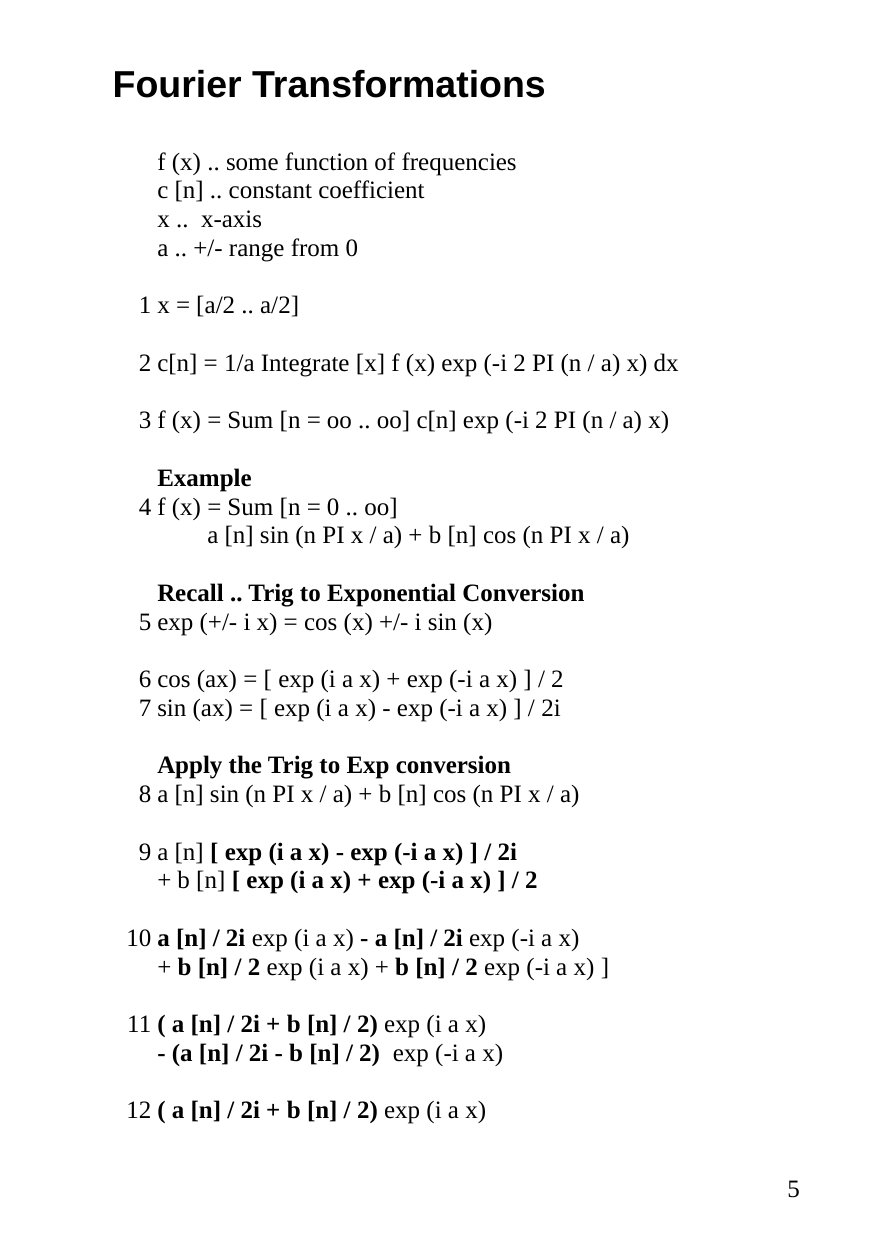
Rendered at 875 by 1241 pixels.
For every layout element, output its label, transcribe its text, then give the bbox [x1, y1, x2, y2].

table_cell [154, 722, 793, 751]
table_cell 6 [109, 664, 154, 693]
table_cell [109, 894, 154, 923]
table_cell [109, 262, 154, 291]
table_cell 7 [109, 693, 154, 722]
table_cell sin (ax) = [ exp (i a x) - exp (-i a x) ] / 2i [154, 693, 793, 722]
table_cell [109, 578, 154, 607]
table_cell [109, 176, 154, 204]
table_cell [154, 434, 793, 463]
table_cell [109, 233, 154, 262]
table_cell [154, 1067, 793, 1096]
table_cell f (x) = Sum [n = 0 .. oo] a [n] sin (n PI x / a) + b [n] cos (n PI x / a) [154, 492, 793, 549]
table_cell [154, 981, 793, 1009]
table_cell Example [154, 463, 793, 492]
table_cell [109, 981, 154, 1009]
table_cell a [n] [ exp (i a x) - exp (-i a x) ] / 2i + b [n] [ exp (i a x) + exp (-i a x) ] / 2 [154, 837, 793, 894]
table_cell cos (ax) = [ exp (i a x) + exp (-i a x) ] / 2 [154, 664, 793, 693]
table_cell [154, 808, 793, 837]
table_cell c [n] .. constant coefficient [154, 176, 793, 204]
table_cell f (x) = Sum [n = oo .. oo] c[n] exp (-i 2 PI (n / a) x) [154, 406, 793, 434]
table_cell [154, 377, 793, 406]
table_cell [109, 204, 154, 233]
table_cell [109, 636, 154, 664]
table_cell [109, 808, 154, 837]
table_cell [109, 722, 154, 751]
table_cell 5 [109, 607, 154, 636]
table_cell [109, 377, 154, 406]
table_cell ( a [n] / 2i + b [n] / 2) exp (i a x) [154, 1096, 793, 1124]
subtitle Fourier Transformations [112, 62, 799, 106]
table_cell [109, 434, 154, 463]
table_cell 11 [109, 1009, 154, 1067]
table_cell a [n] sin (n PI x / a) + b [n] cos (n PI x / a) [154, 779, 793, 808]
table_cell [109, 463, 154, 492]
table_cell x = [a/2 .. a/2] [154, 291, 793, 319]
table_cell [109, 751, 154, 779]
table_cell a [n] / 2i exp (i a x) - a [n] / 2i exp (-i a x) + b [n] / 2 exp (i a x) + b [n] / 2 exp (-i a x) ] [154, 923, 793, 981]
table_header [109, 147, 154, 176]
table_cell x .. x-axis [154, 204, 793, 233]
table_cell 10 [109, 923, 154, 981]
table_cell 3 [109, 406, 154, 434]
table_cell 2 [109, 348, 154, 377]
table_cell [154, 636, 793, 664]
table_cell 12 [109, 1096, 154, 1124]
table_cell a .. +/- range from 0 [154, 233, 793, 262]
table_cell exp (+/- i x) = cos (x) +/- i sin (x) [154, 607, 793, 636]
table_header f (x) .. some function of frequencies [154, 147, 793, 176]
table_cell [109, 1067, 154, 1096]
table_cell c[n] = 1/a Integrate [x] f (x) exp (-i 2 PI (n / a) x) dx [154, 348, 793, 377]
table_cell [154, 549, 793, 578]
table_cell [154, 262, 793, 291]
table_cell [109, 549, 154, 578]
table_cell 8 [109, 779, 154, 808]
table_cell 4 [109, 492, 154, 549]
table_cell Apply the Trig to Exp conversion [154, 751, 793, 779]
table_cell Recall .. Trig to Exponential Conversion [154, 578, 793, 607]
table_cell [154, 894, 793, 923]
table_cell 1 [109, 291, 154, 319]
table_cell 9 [109, 837, 154, 894]
table_cell ( a [n] / 2i + b [n] / 2) exp (i a x) - (a [n] / 2i - b [n] / 2) exp (-i a x) [154, 1009, 793, 1067]
table_cell [154, 319, 793, 348]
table_cell [109, 319, 154, 348]
